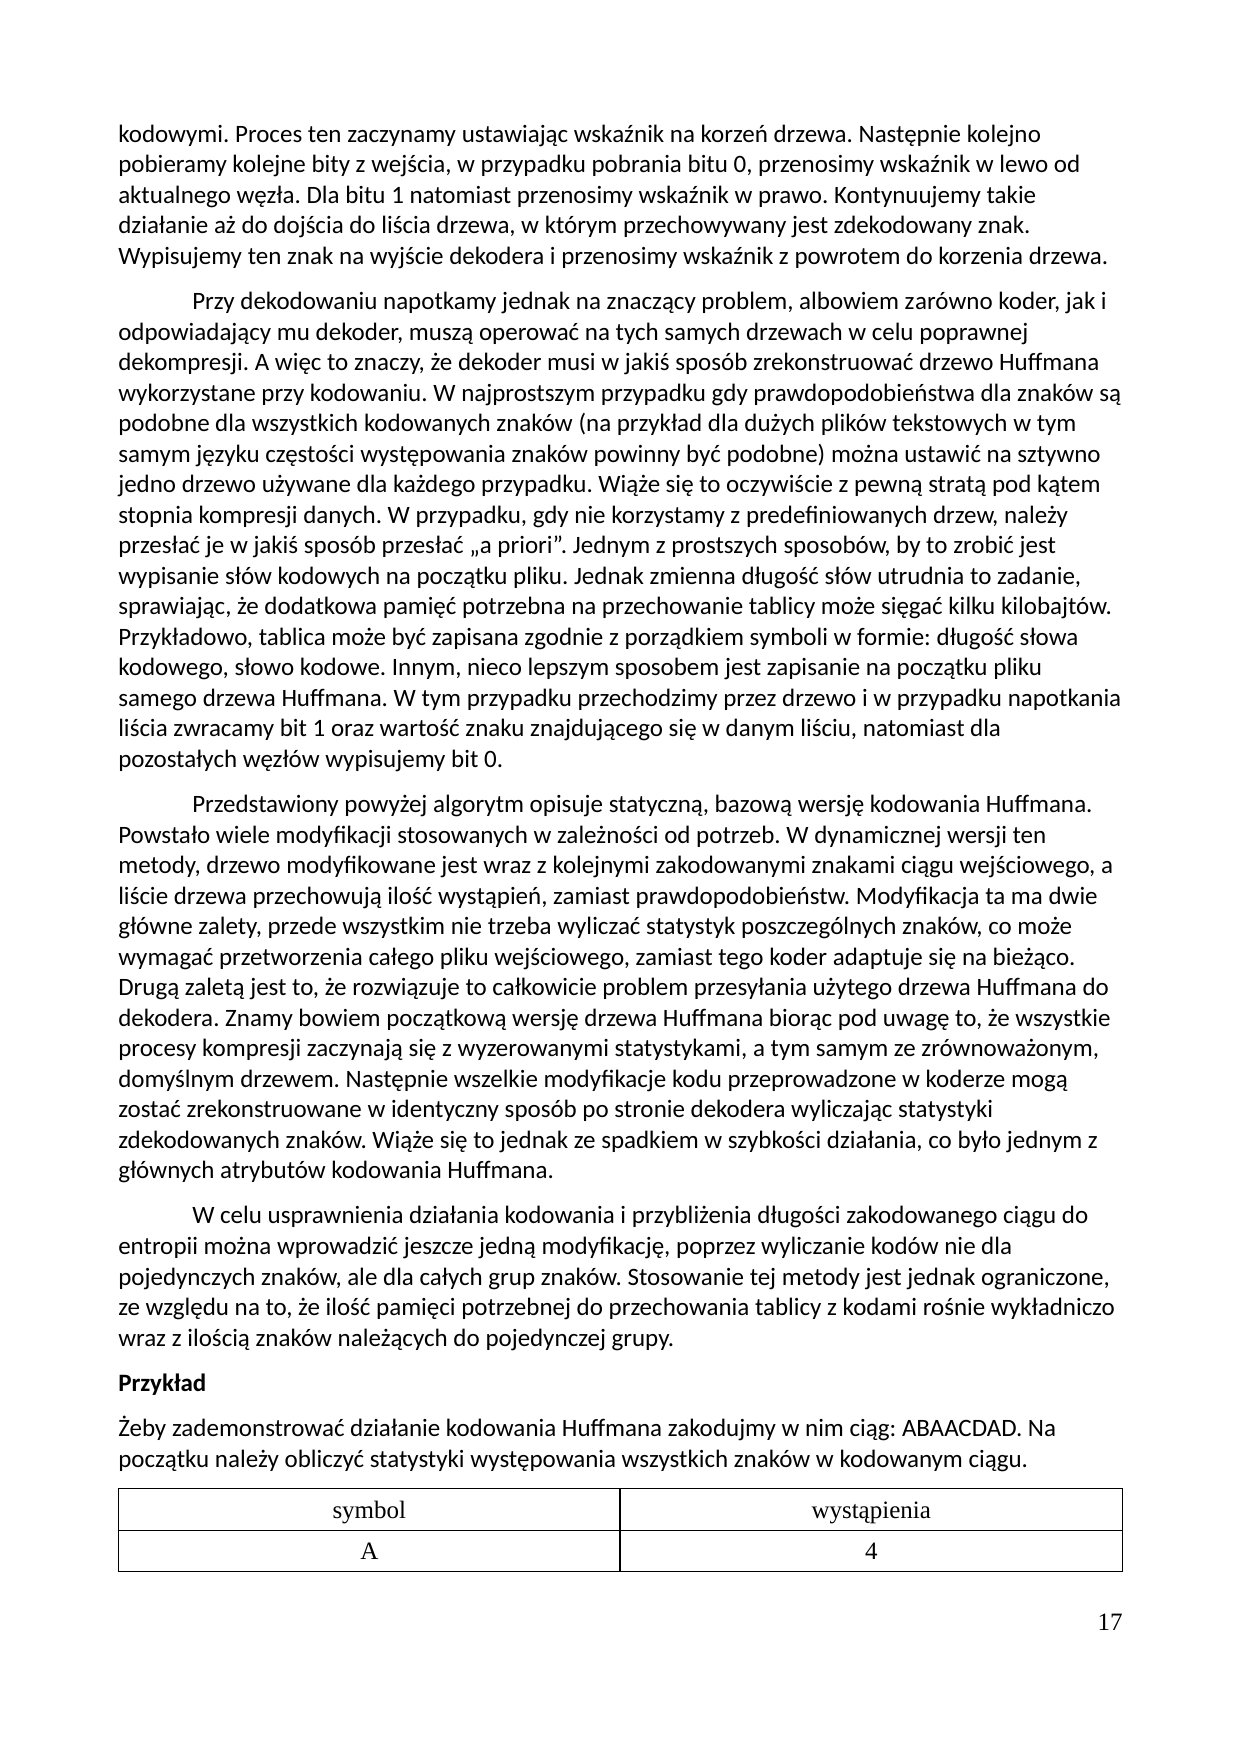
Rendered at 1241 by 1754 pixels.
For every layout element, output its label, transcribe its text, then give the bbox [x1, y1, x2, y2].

table_header wystąpienia [621, 1489, 1122, 1529]
table_cell 4 [621, 1531, 1122, 1571]
text Przy dekodowaniu napotkamy jednak na znaczący problem, albowiem zarówno koder, jak i odpowiadający mu dekoder, muszą operować na tych samych drzewach w celu poprawnej dekompresji. A więc to znaczy, że dekoder musi w jakiś sposób zrekonstruować drzewo Huffmana wykorzystane przy kodowaniu. W najprostszym przypadku gdy prawdopodobieństwa dla znaków są podobne dla wszystkich kodowanych znaków (na przykład dla dużych plików tekstowych w tym samym języku częstości występowania znaków powinny być podobne) można ustawić na sztywno jedno drzewo używane dla każdego przypadku. Wiąże się to oczywiście z pewną stratą pod kątem stopnia kompresji danych. W przypadku, gdy nie korzystamy z predefiniowanych drzew, należy przesłać je w jakiś sposób przesłać „a priori”. Jednym z prostszych sposobów, by to zrobić jest wypisanie słów kodowych na początku pliku. Jednak zmienna długość słów utrudnia to zadanie, sprawiając, że dodatkowa pamięć potrzebna na przechowanie tablicy może sięgać kilku kilobajtów. Przykładowo, tablica może być zapisana zgodnie z porządkiem symboli w formie: długość słowa kodowego, słowo kodowe. Innym, nieco lepszym sposobem jest zapisanie na początku pliku samego drzewa Huffmana. W tym przypadku przechodzimy przez drzewo i w przypadku napotkania liścia zwracamy bit 1 oraz wartość znaku znajdującego się w danym liściu, natomiast dla pozostałych węzłów wypisujemy bit 0. [118, 285, 1122, 774]
text Przedstawiony powyżej algorytm opisuje statyczną, bazową wersję kodowania Huffmana. Powstało wiele modyfikacji stosowanych w zależności od potrzeb. W dynamicznej wersji ten metody, drzewo modyfikowane jest wraz z kolejnymi zakodowanymi znakami ciągu wejściowego, a liście drzewa przechowują ilość wystąpień, zamiast prawdopodobieństw. Modyfikacja ta ma dwie główne zalety, przede wszystkim nie trzeba wyliczać statystyk poszczególnych znaków, co może wymagać przetworzenia całego pliku wejściowego, zamiast tego koder adaptuje się na bieżąco. Drugą zaletą jest to, że rozwiązuje to całkowicie problem przesyłania użytego drzewa Huffmana do dekodera. Znamy bowiem początkową wersję drzewa Huffmana biorąc pod uwagę to, że wszystkie procesy kompresji zaczynają się z wyzerowanymi statystykami, a tym samym ze zrównoważonym, domyślnym drzewem. Następnie wszelkie modyfikacje kodu przeprowadzone w koderze mogą zostać zrekonstruowane w identyczny sposób po stronie dekodera wyliczając statystyki zdekodowanych znaków. Wiąże się to jednak ze spadkiem w szybkości działania, co było jednym z głównych atrybutów kodowania Huffmana. [118, 788, 1122, 1185]
text kodowymi. Proces ten zaczynamy ustawiając wskaźnik na korzeń drzewa. Następnie kolejno pobieramy kolejne bity z wejścia, w przypadku pobrania bitu 0, przenosimy wskaźnik w lewo od aktualnego węzła. Dla bitu 1 natomiast przenosimy wskaźnik w prawo. Kontynuujemy takie działanie aż do dojścia do liścia drzewa, w którym przechowywany jest zdekodowany znak. Wypisujemy ten znak na wyjście dekodera i przenosimy wskaźnik z powrotem do korzenia drzewa. [118, 118, 1122, 271]
text W celu usprawnienia działania kodowania i przybliżenia długości zakodowanego ciągu do entropii można wprowadzić jeszcze jedną modyfikację, poprzez wyliczanie kodów nie dla pojedynczych znaków, ale dla całych grup znaków. Stosowanie tej metody jest jednak ograniczone, ze względu na to, że ilość pamięci potrzebnej do przechowania tablicy z kodami rośnie wykładniczo wraz z ilością znaków należących do pojedynczej grupy. [118, 1199, 1122, 1352]
text Przykład [118, 1367, 1122, 1398]
text Żeby zademonstrować działanie kodowania Huffmana zakodujmy w nim ciąg: ABAACDAD. Na początku należy obliczyć statystyki występowania wszystkich znaków w kodowanym ciągu. [118, 1413, 1122, 1474]
table_header symbol [119, 1489, 619, 1529]
table_cell A [119, 1531, 619, 1571]
